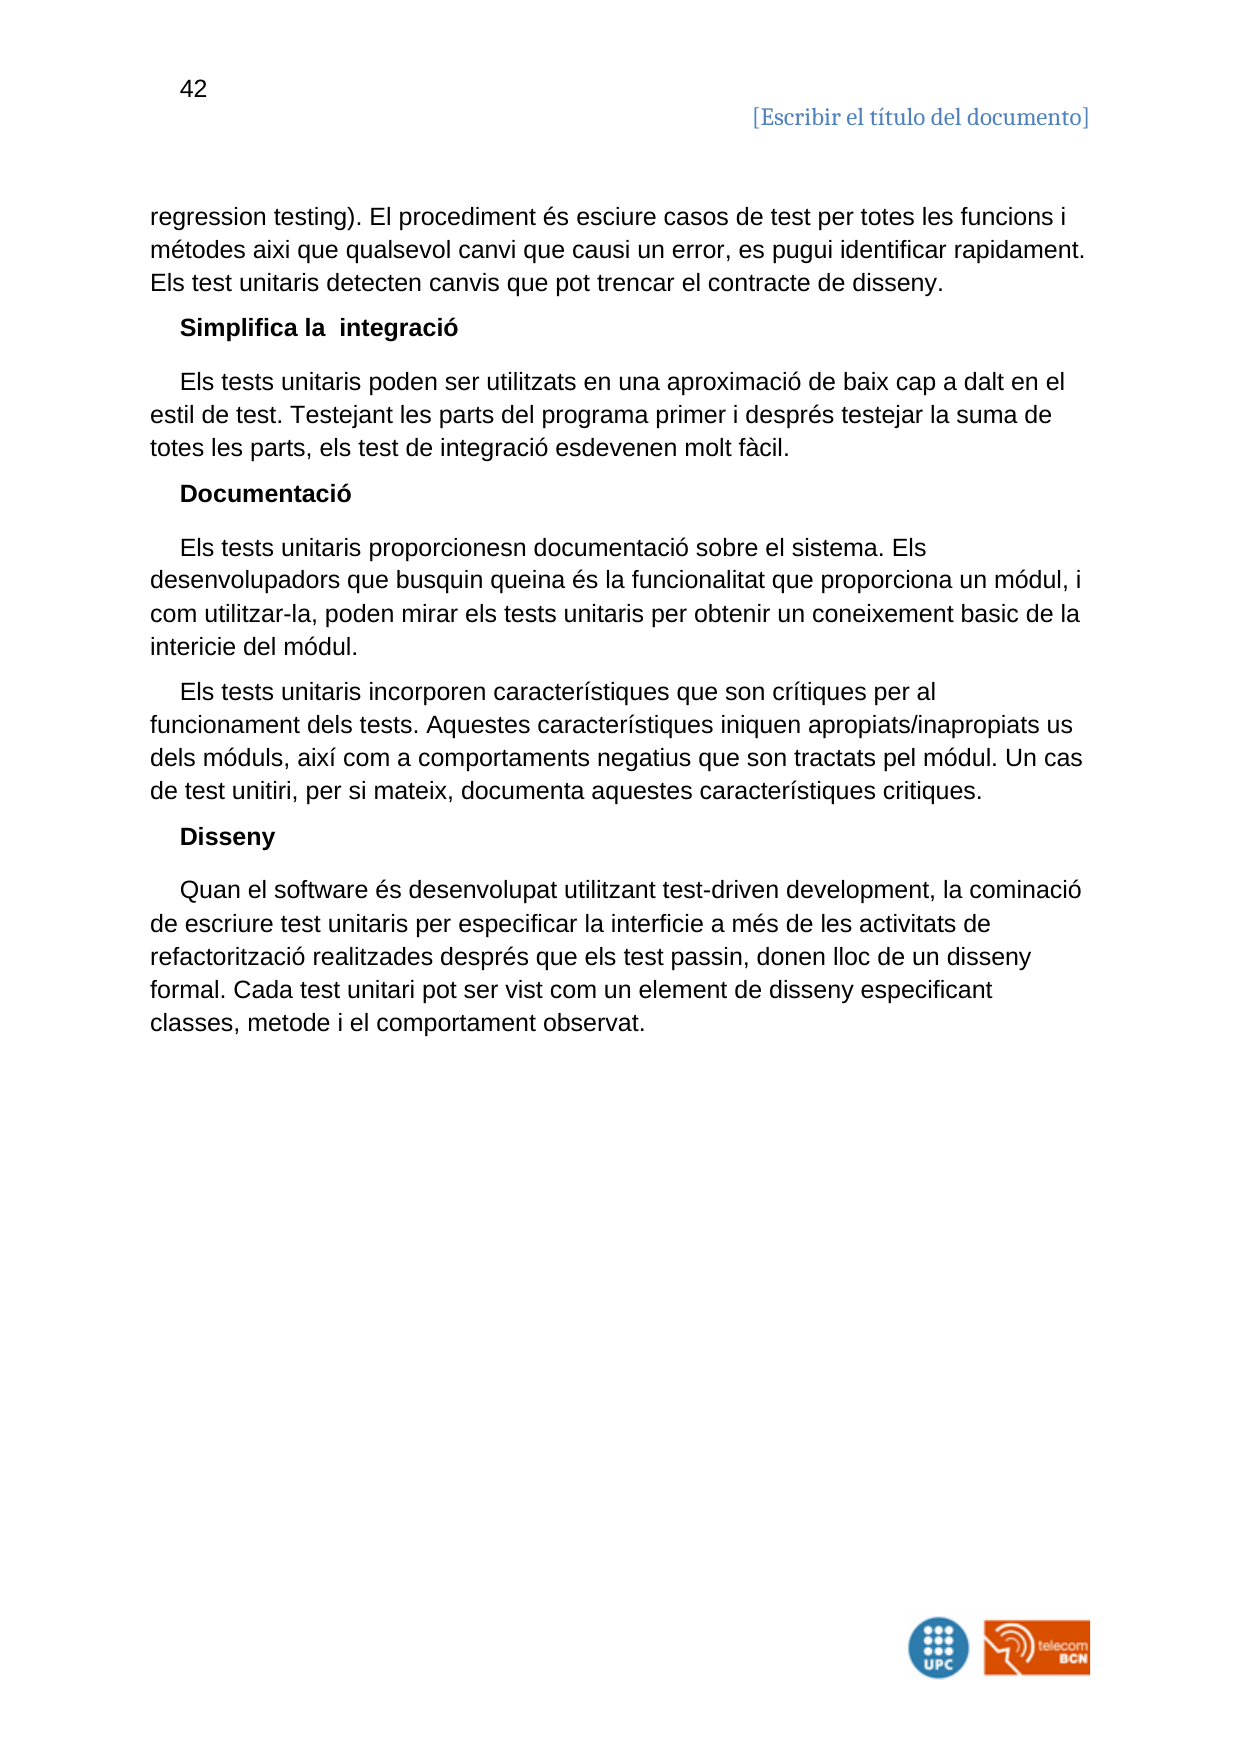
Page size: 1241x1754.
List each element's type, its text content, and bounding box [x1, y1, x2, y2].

text Documentació [150, 479, 1090, 507]
text Els tests unitaris proporcionesn documentació sobre el sistema. Els desenvolupadors que busquin queina és la funcionalitat que proporciona un módul, i com utilitzar-la, poden mirar els tests unitaris per obtenir un coneixement basic de la intericie del módul. [150, 532, 1090, 660]
text Els tests unitaris incorporen característiques que son crítiques per al funcionament dels tests. Aquestes característiques iniquen apropiats/inapropiats us dels móduls, així com a comportaments negatius que son tractats pel módul. Un cas de test unitiri, per si mateix, documenta aquestes característiques critiques. [150, 677, 1090, 805]
text regression testing). El procediment és esciure casos de test per totes les funcions i métodes aixi que qualsevol canvi que causi un error, es pugui identificar rapidament. Els test unitaris detecten canvis que pot trencar el contracte de disseny. [150, 202, 1090, 296]
text Disseny [150, 822, 1090, 850]
picture [904, 1614, 1091, 1681]
text Simplifica la integració [150, 313, 1090, 342]
text Els tests unitaris poden ser utilitzats en una aproximació de baix cap a dalt en el estil de test. Testejant les parts del programa primer i després testejar la suma de totes les parts, els test de integració esdevenen molt fàcil. [150, 367, 1090, 462]
text Quan el software és desenvolupat utilitzant test-driven development, la cominació de escriure test unitaris per especificar la interficie a més de les activitats de refactorització realitzades després que els test passin, donen lloc de un disseny formal. Cada test unitari pot ser vist com un element de disseny especificant classes, metode i el comportament observat. [150, 876, 1090, 1036]
